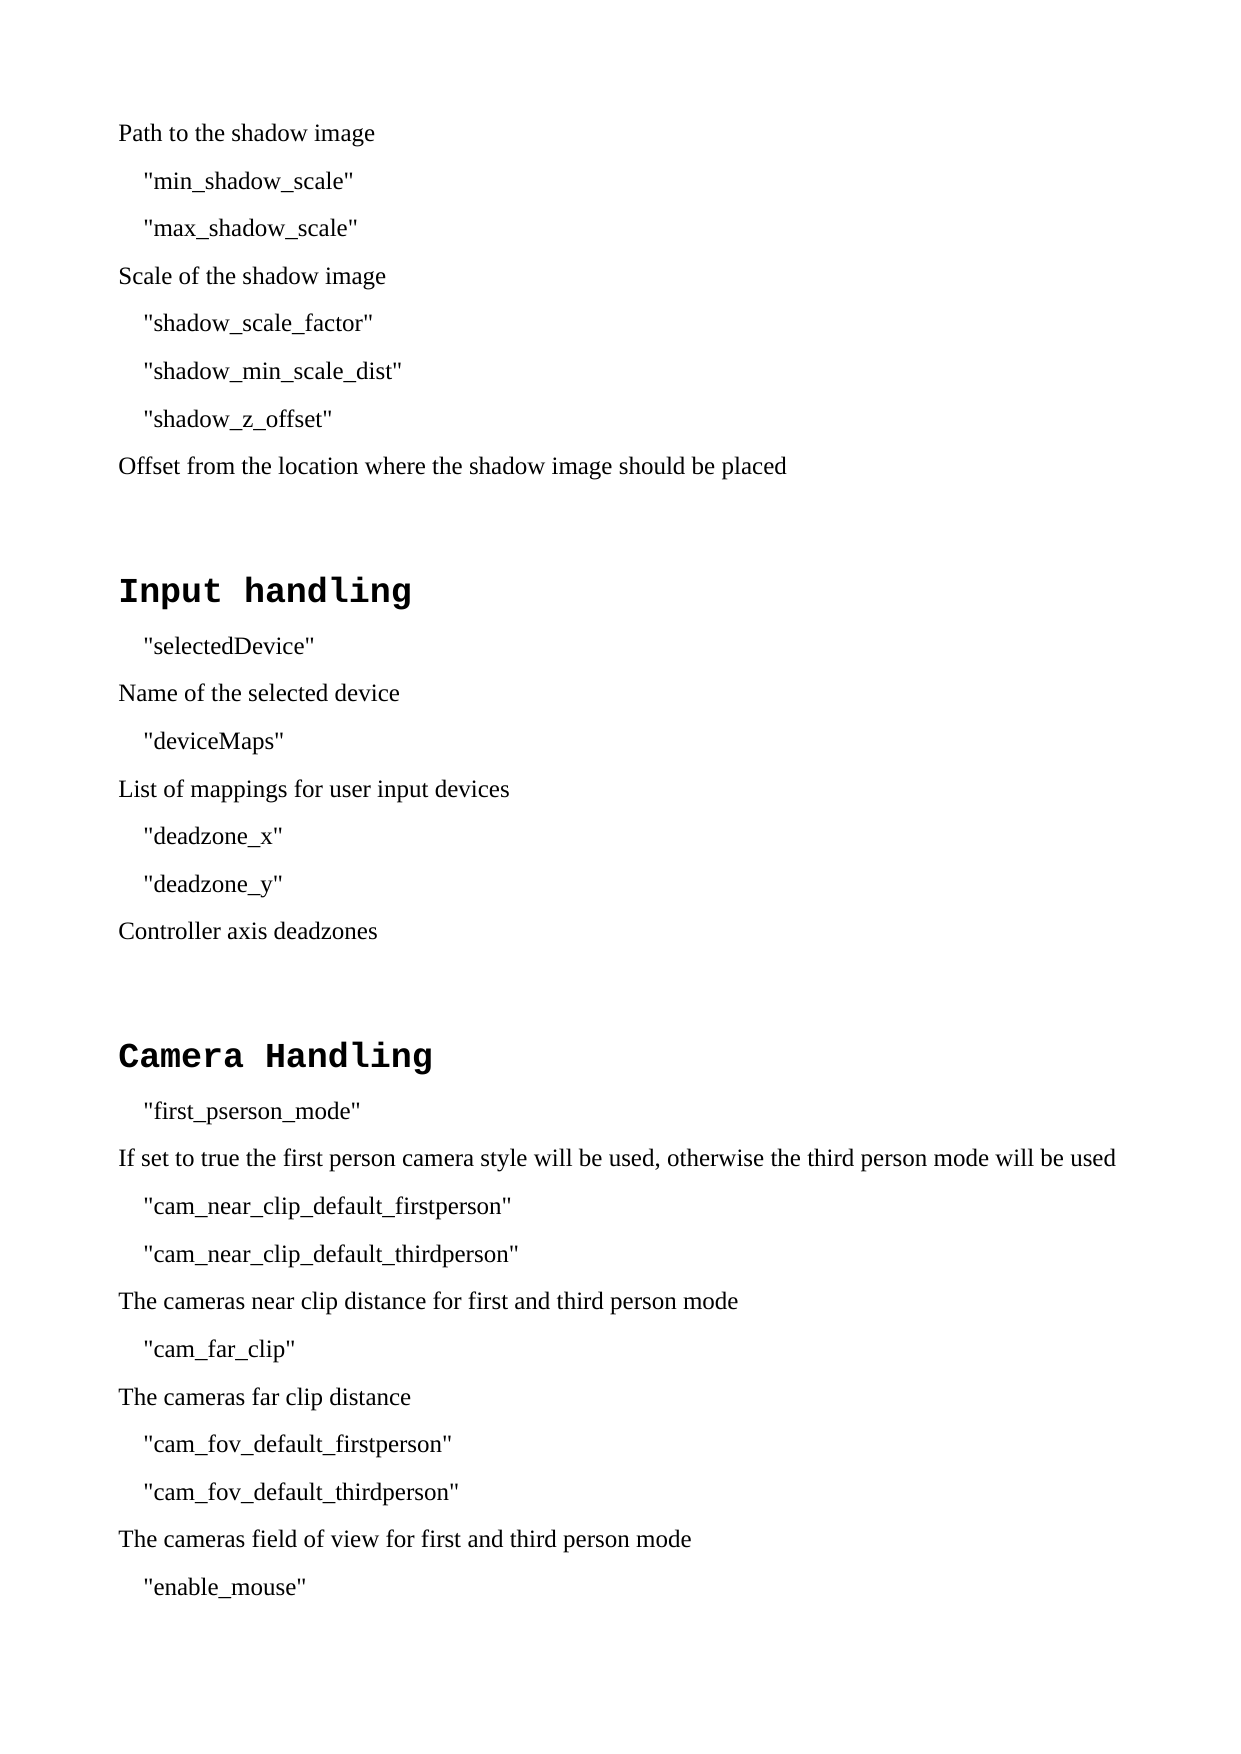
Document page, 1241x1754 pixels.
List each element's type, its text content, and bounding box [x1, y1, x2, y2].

text "selectedDevice" [118, 631, 1122, 659]
text List of mappings for user input devices [118, 774, 1122, 802]
text "deviceMaps" [118, 726, 1122, 755]
text The cameras near clip distance for first and third person mode [118, 1286, 1122, 1315]
text "enable_mouse" [118, 1572, 1122, 1601]
text "deadzone_x" [118, 821, 1122, 850]
text Offset from the location where the shadow image should be placed [118, 451, 1122, 480]
text Name of the selected device [118, 678, 1122, 707]
text "max_shadow_scale" [118, 213, 1122, 242]
text If set to true the first person camera style will be used, otherwise the third person mode will be used [118, 1143, 1122, 1172]
text "first_pserson_mode" [118, 1096, 1122, 1125]
subtitle Camera Handling [118, 1038, 1122, 1078]
text "cam_fov_default_firstperson" [118, 1429, 1122, 1458]
text The cameras field of view for first and third person mode [118, 1524, 1122, 1553]
text "cam_near_clip_default_thirdperson" [118, 1239, 1122, 1267]
text The cameras far clip distance [118, 1382, 1122, 1410]
text "deadzone_y" [118, 869, 1122, 898]
text Path to the shadow image [118, 118, 1122, 147]
subtitle Input handling [118, 573, 1122, 612]
text "cam_near_clip_default_firstperson" [118, 1191, 1122, 1220]
text Scale of the shadow image [118, 261, 1122, 290]
text "shadow_z_offset" [118, 404, 1122, 432]
text "shadow_scale_factor" [118, 308, 1122, 337]
text "cam_far_clip" [118, 1334, 1122, 1363]
text "cam_fov_default_thirdperson" [118, 1477, 1122, 1506]
text "min_shadow_scale" [118, 166, 1122, 194]
text Controller axis deadzones [118, 916, 1122, 945]
text "shadow_min_scale_dist" [118, 356, 1122, 385]
